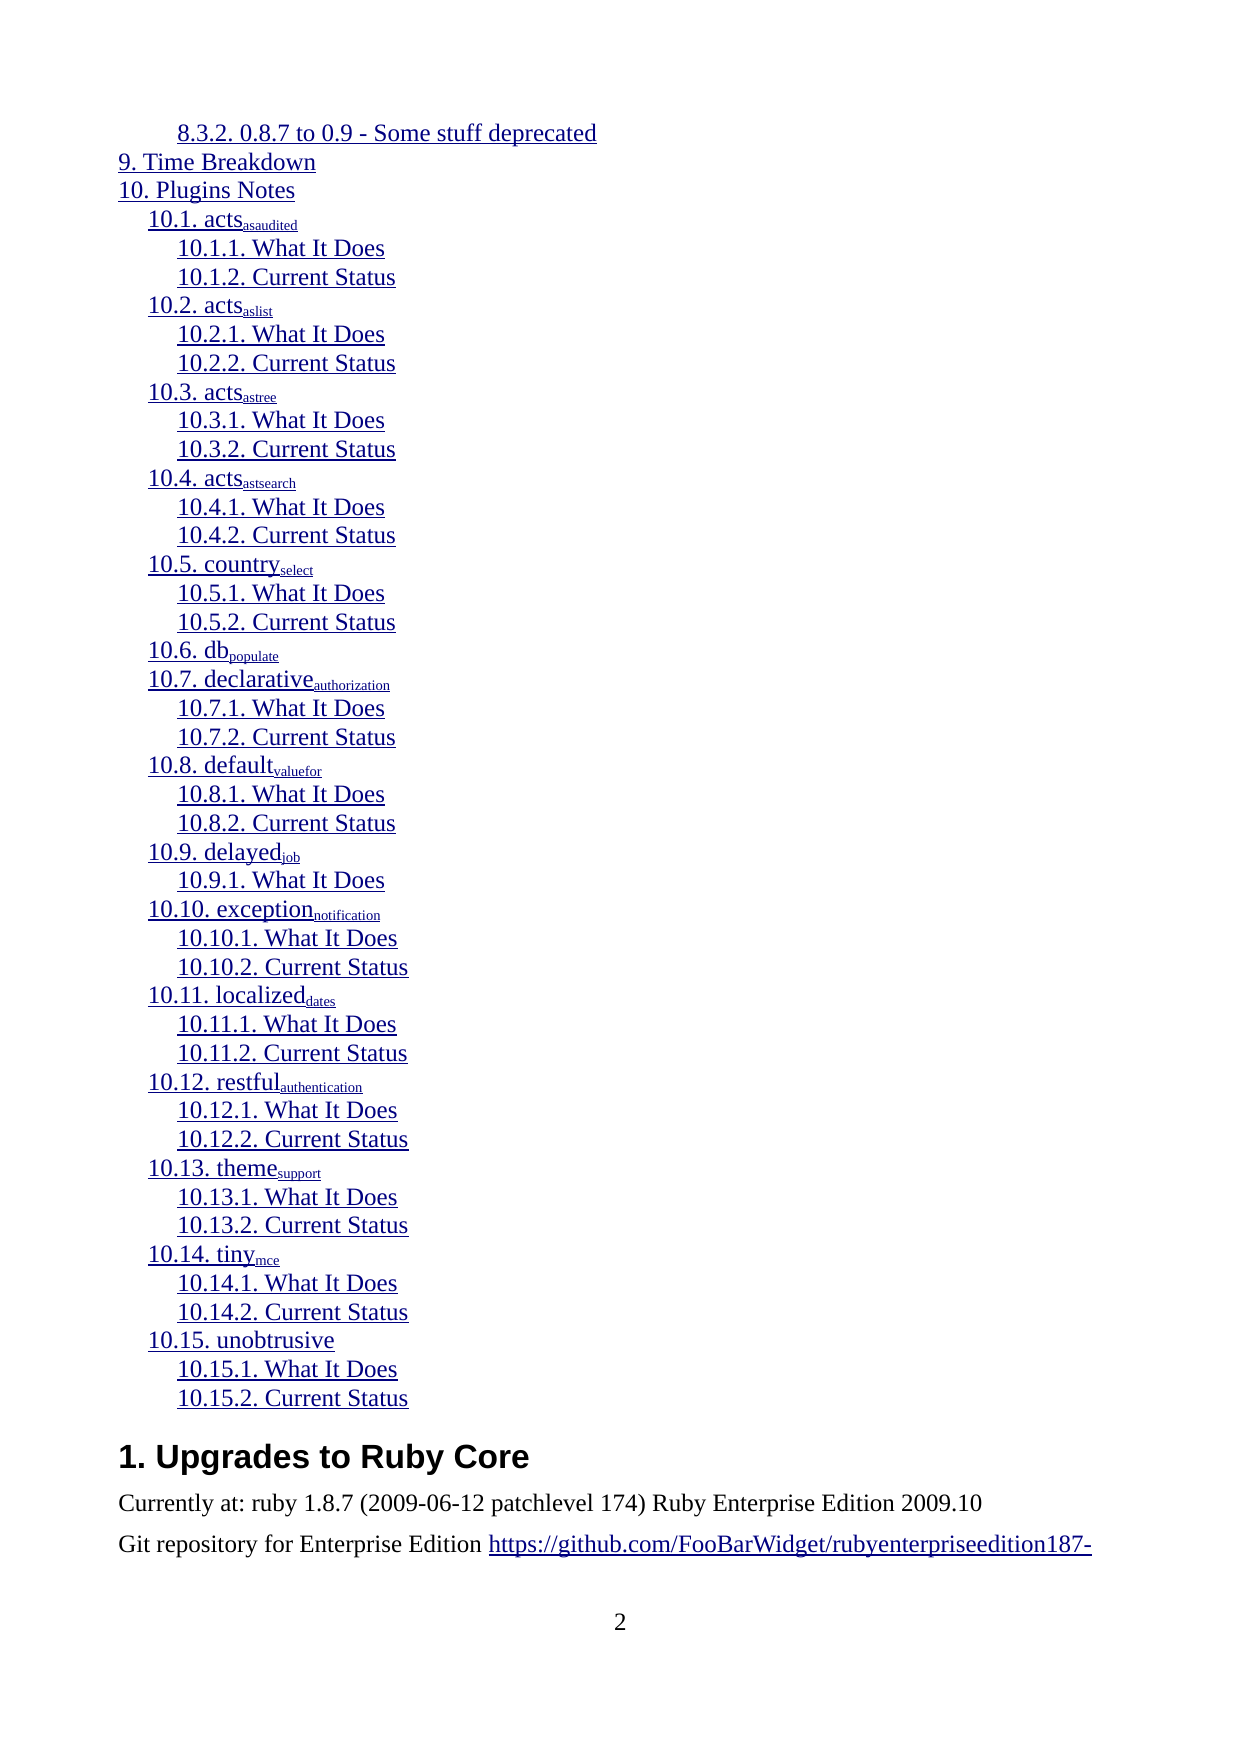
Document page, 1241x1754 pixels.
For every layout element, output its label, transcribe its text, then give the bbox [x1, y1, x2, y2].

text 10.4.2. Current Status [177, 521, 1122, 549]
text 10.4. actsastsearch [148, 463, 1122, 492]
text 10.13.1. What It Does [177, 1182, 1122, 1211]
text 10.8.2. Current Status [177, 808, 1122, 837]
text 10.11.1. What It Does [177, 1009, 1122, 1038]
text 10.4.1. What It Does [177, 492, 1122, 521]
text 10.6. dbpopulate [148, 636, 1122, 664]
text 10.15. unobtrusive [148, 1326, 1122, 1354]
text 10.14.1. What It Does [177, 1268, 1122, 1297]
text 10.1.1. What It Does [177, 233, 1122, 262]
text 10.2.1. What It Does [177, 319, 1122, 348]
text 10.12.2. Current Status [177, 1124, 1122, 1153]
text 8.3.2. 0.8.7 to 0.9 - Some stuff deprecated [177, 118, 1122, 147]
text 10.7.2. Current Status [177, 722, 1122, 751]
text 10.9. delayedjob [148, 837, 1122, 866]
text 9. Time Breakdown [118, 147, 1122, 176]
text 10.15.2. Current Status [177, 1383, 1122, 1412]
text 10.13. themesupport [148, 1153, 1122, 1182]
text 10.3. actsastree [148, 377, 1122, 406]
text 10.9.1. What It Does [177, 866, 1122, 894]
text 10.8.1. What It Does [177, 779, 1122, 808]
text 10.3.1. What It Does [177, 406, 1122, 434]
text Git repository for Enterprise Edition https://github.com/FooBarWidget/rubyenterpriseedition187- [118, 1529, 1122, 1558]
text 10.15.1. What It Does [177, 1354, 1122, 1383]
text 10.14.2. Current Status [177, 1297, 1122, 1326]
text 10.5.1. What It Does [177, 578, 1122, 607]
text 10.10. exceptionnotification [148, 894, 1122, 923]
text 10.11.2. Current Status [177, 1038, 1122, 1067]
text 10.11. localizeddates [148, 981, 1122, 1009]
subtitle Upgrades to Ruby Core [118, 1437, 1122, 1476]
text 10.3.2. Current Status [177, 434, 1122, 463]
text Currently at: ruby 1.8.7 (2009-06-12 patchlevel 174) Ruby Enterprise Edition 2009.10 [118, 1488, 1122, 1517]
text 10.1.2. Current Status [177, 262, 1122, 291]
text 10.2.2. Current Status [177, 348, 1122, 377]
text 10.1. actsasaudited [148, 204, 1122, 233]
text 10.5.2. Current Status [177, 607, 1122, 636]
text 10.7. declarativeauthorization [148, 664, 1122, 693]
text 10.12.1. What It Does [177, 1096, 1122, 1124]
text 10. Plugins Notes [118, 176, 1122, 204]
text 10.2. actsaslist [148, 291, 1122, 319]
text 10.5. countryselect [148, 549, 1122, 578]
text 10.10.1. What It Does [177, 923, 1122, 952]
text 10.14. tinymce [148, 1239, 1122, 1268]
text 10.7.1. What It Does [177, 693, 1122, 722]
text 10.12. restfulauthentication [148, 1067, 1122, 1096]
text 10.10.2. Current Status [177, 952, 1122, 981]
text 10.8. defaultvaluefor [148, 751, 1122, 779]
text 10.13.2. Current Status [177, 1211, 1122, 1239]
